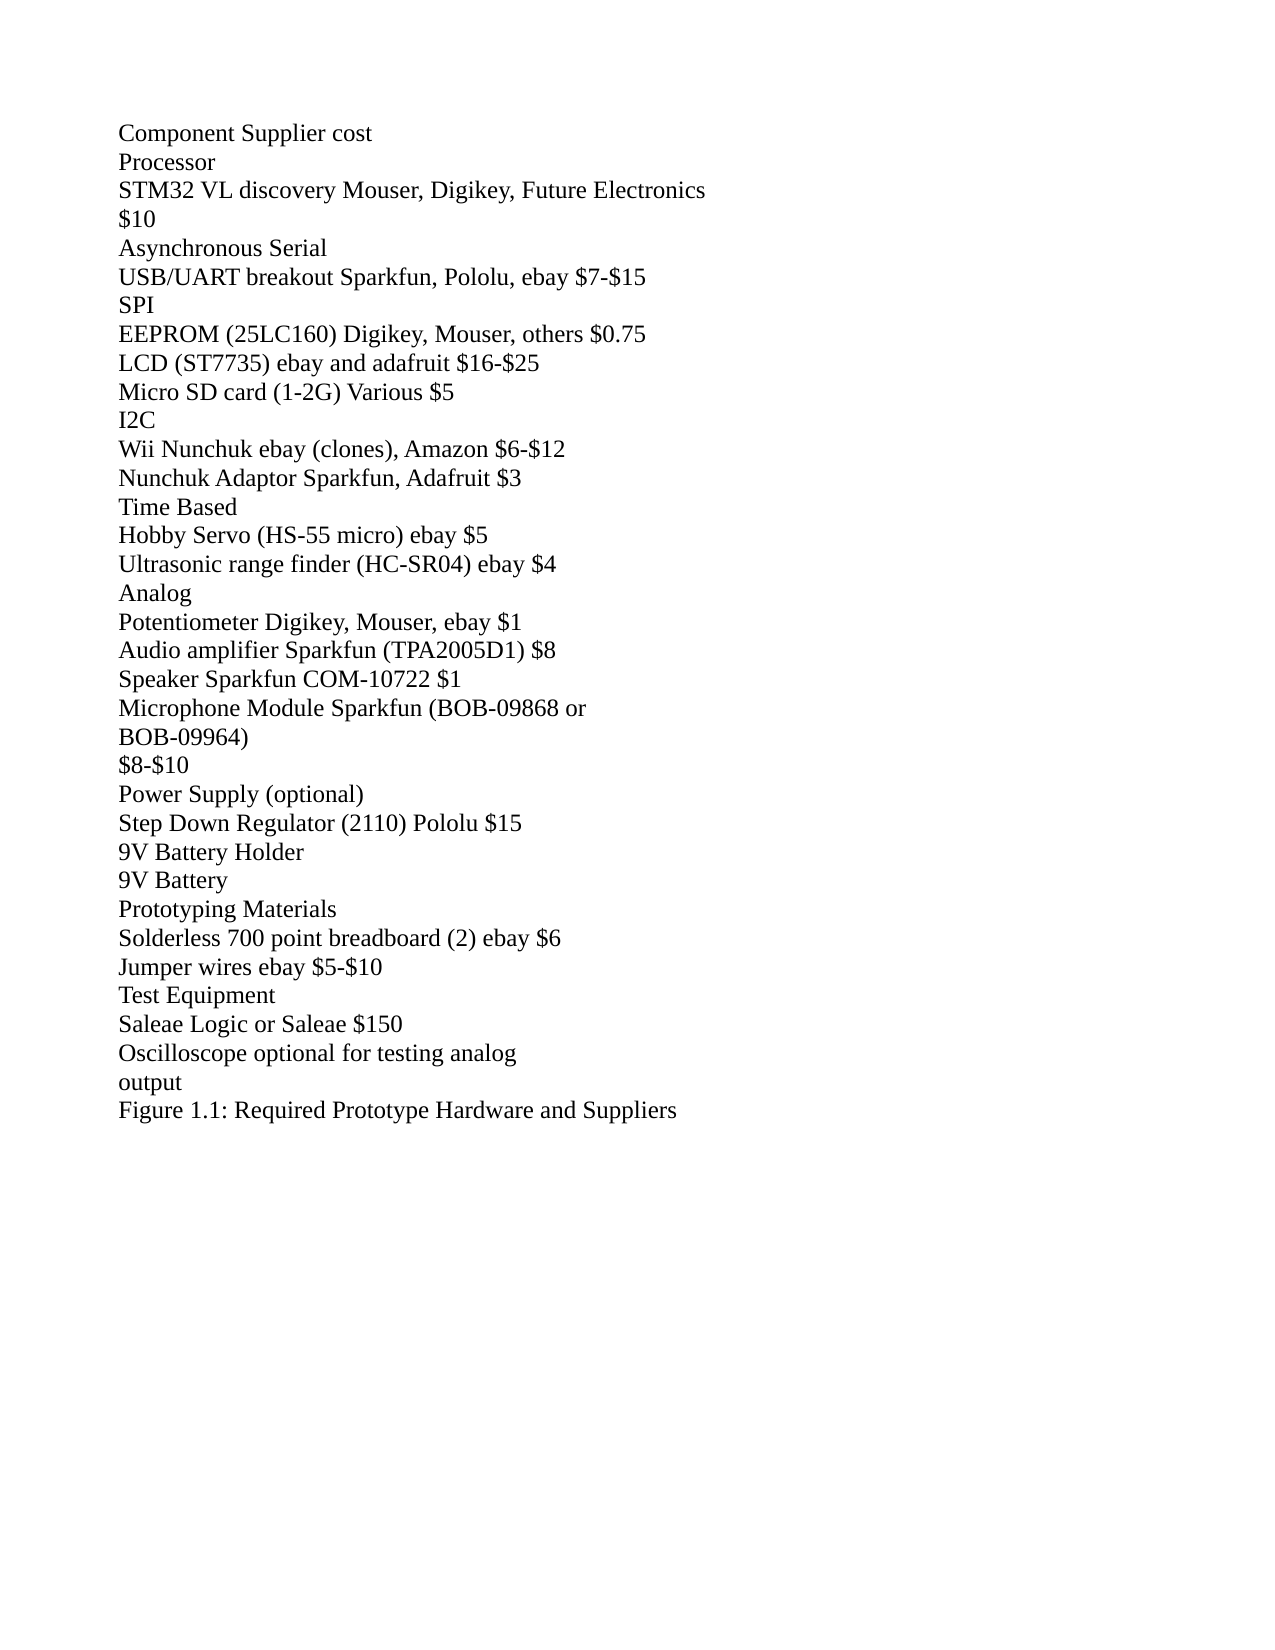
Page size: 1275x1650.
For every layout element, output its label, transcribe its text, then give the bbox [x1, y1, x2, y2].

text Processor [118, 147, 1157, 176]
text BOB-09964) [118, 722, 1157, 751]
text Potentiometer Digikey, Mouser, ebay $1 [118, 607, 1157, 636]
text Component Supplier cost [118, 118, 1157, 147]
text Saleae Logic or Saleae $150 [118, 1009, 1157, 1038]
text SPI [118, 291, 1157, 319]
text Wii Nunchuk ebay (clones), Amazon $6-$12 [118, 434, 1157, 463]
text output [118, 1067, 1157, 1096]
text Solderless 700 point breadboard (2) ebay $6 [118, 923, 1157, 952]
text Analog [118, 578, 1157, 607]
text Step Down Regulator (2110) Pololu $15 [118, 808, 1157, 837]
text Nunchuk Adaptor Sparkfun, Adafruit $3 [118, 463, 1157, 492]
text STM32 VL discovery Mouser, Digikey, Future Electronics [118, 176, 1157, 204]
text I2C [118, 406, 1157, 434]
text 9V Battery Holder [118, 837, 1157, 866]
text Figure 1.1: Required Prototype Hardware and Suppliers [118, 1096, 1157, 1124]
text LCD (ST7735) ebay and adafruit $16-$25 [118, 348, 1157, 377]
text Audio amplifier Sparkfun (TPA2005D1) $8 [118, 636, 1157, 664]
text Asynchronous Serial [118, 233, 1157, 262]
text EEPROM (25LC160) Digikey, Mouser, others $0.75 [118, 319, 1157, 348]
text Hobby Servo (HS-55 micro) ebay $5 [118, 521, 1157, 549]
text Micro SD card (1-2G) Various $5 [118, 377, 1157, 406]
text USB/UART breakout Sparkfun, Pololu, ebay $7-$15 [118, 262, 1157, 291]
text Speaker Sparkfun COM-10722 $1 [118, 664, 1157, 693]
text Microphone Module Sparkfun (BOB-09868 or [118, 693, 1157, 722]
text Ultrasonic range finder (HC-SR04) ebay $4 [118, 549, 1157, 578]
text 9V Battery [118, 866, 1157, 894]
text Test Equipment [118, 981, 1157, 1009]
text Power Supply (optional) [118, 779, 1157, 808]
text Oscilloscope optional for testing analog [118, 1038, 1157, 1067]
text Prototyping Materials [118, 894, 1157, 923]
text $8-$10 [118, 751, 1157, 779]
text $10 [118, 204, 1157, 233]
text Time Based [118, 492, 1157, 521]
text Jumper wires ebay $5-$10 [118, 952, 1157, 981]
